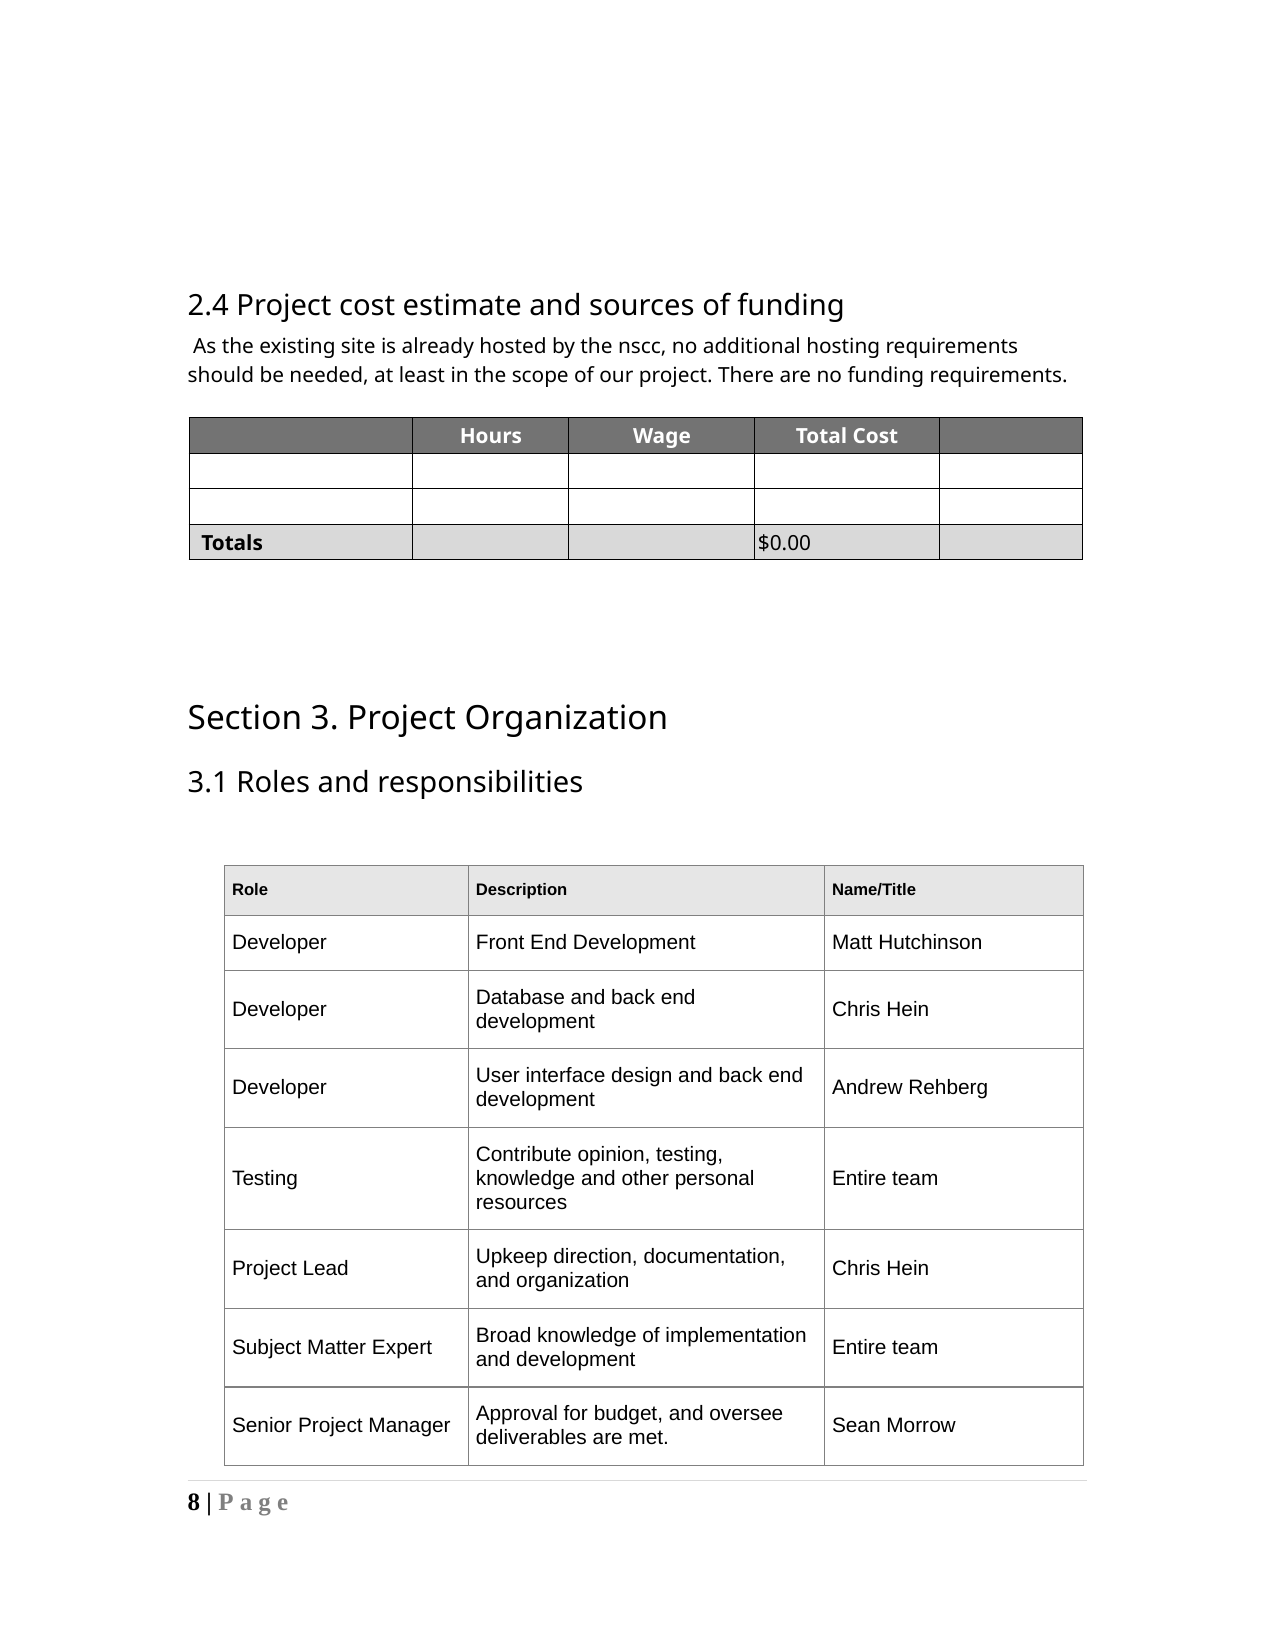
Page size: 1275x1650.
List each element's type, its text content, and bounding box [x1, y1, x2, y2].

table_cell Developer [225, 916, 468, 970]
table_cell [569, 454, 754, 488]
table_header Name/Title [825, 866, 1083, 915]
table_cell $0.00 [755, 525, 939, 559]
table_cell [190, 489, 412, 524]
table_cell [940, 525, 1082, 559]
table_header Hours [413, 418, 568, 453]
table_cell Developer [225, 971, 468, 1048]
table_cell Developer [225, 1049, 468, 1127]
table_cell [413, 489, 568, 524]
table_cell Front End Development [469, 916, 824, 970]
table_cell Sean Morrow [825, 1388, 1083, 1465]
table_cell [755, 489, 939, 524]
table_cell Contribute opinion, testing, knowledge and other personal resources [469, 1128, 824, 1229]
table_cell Subject Matter Expert [225, 1309, 468, 1386]
table_cell Senior Project Manager [225, 1388, 468, 1465]
table_cell [413, 454, 568, 488]
table_cell Entire team [825, 1309, 1083, 1386]
table_header Description [469, 866, 824, 915]
table_header [940, 418, 1082, 453]
table_cell [569, 489, 754, 524]
table_cell Totals [190, 525, 412, 559]
table_cell Matt Hutchinson [825, 916, 1083, 970]
table_cell Project Lead [225, 1230, 468, 1308]
table_cell Upkeep direction, documentation, and organization [469, 1230, 824, 1308]
table_cell Database and back end development [469, 971, 824, 1048]
table_cell [940, 489, 1082, 524]
text As the existing site is already hosted by the nscc, no additional hosting requirements should be needed, at least in the scope of our project. There are no funding requirements. [187, 332, 1087, 388]
table_cell [413, 525, 568, 559]
table_cell Andrew Rehberg [825, 1049, 1083, 1127]
table_cell [190, 454, 412, 488]
table_cell Broad knowledge of implementation and development [469, 1309, 824, 1386]
subtitle 2.4 Project cost estimate and sources of funding [187, 286, 1087, 323]
subtitle Section 3. Project Organization [187, 696, 1087, 737]
table_cell Testing [225, 1128, 468, 1229]
table_cell User interface design and back end development [469, 1049, 824, 1127]
subtitle 3.1 Roles and responsibilities [187, 762, 1087, 800]
table_header Total Cost [755, 418, 939, 453]
table_cell Approval for budget, and oversee deliverables are met. [469, 1388, 824, 1465]
table_cell [940, 454, 1082, 488]
table_cell Entire team [825, 1128, 1083, 1229]
table_cell Chris Hein [825, 1230, 1083, 1308]
table_cell [569, 525, 754, 559]
table_header [190, 418, 412, 453]
table_cell Chris Hein [825, 971, 1083, 1048]
table_cell [755, 454, 939, 488]
table_header Role [225, 866, 468, 915]
table_header Wage [569, 418, 754, 453]
